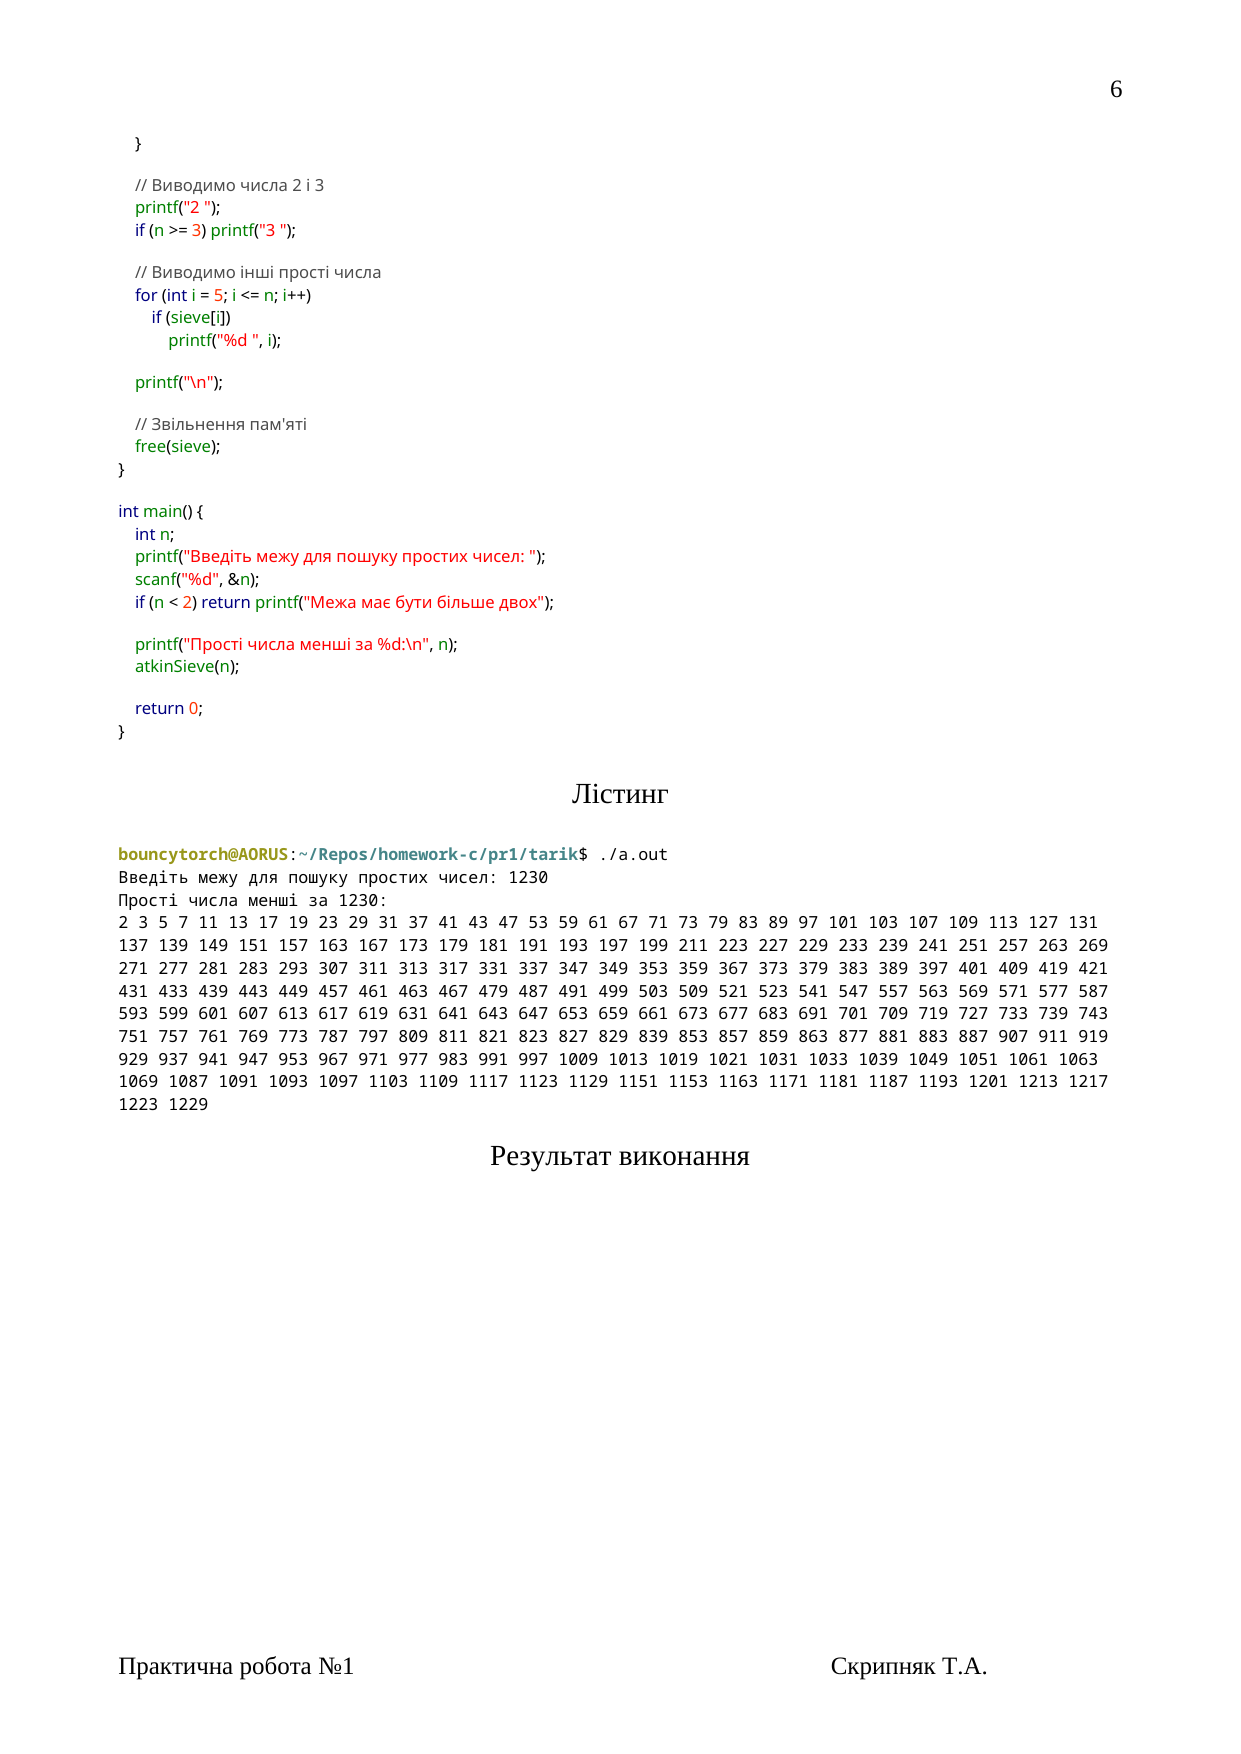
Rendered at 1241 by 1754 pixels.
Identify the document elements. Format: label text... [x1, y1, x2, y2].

text printf("\n"); [118, 371, 1122, 393]
text if (n >= 3) printf("3 "); [118, 219, 1122, 241]
text for (int i = 5; i <= n; i++) [118, 283, 1122, 306]
text atkinSieve(n); [118, 655, 1122, 678]
text 2 3 5 7 11 13 17 19 23 29 31 37 41 43 47 53 59 61 67 71 73 79 83 89 97 101 103 107 109 113 127 131 137 139 149 151 157 163 167 173 179 181 191 193 197 199 211 223 227 229 233 239 241 251 257 263 269 271 277 281 283 293 307 311 313 317 331 337 347 349 353 359 367 373 379 383 389 397 401 409 419 421 431 433 439 443 449 457 461 463 467 479 487 491 499 503 509 521 523 541 547 557 563 569 571 577 587 593 599 601 607 613 617 619 631 641 643 647 653 659 661 673 677 683 691 701 709 719 727 733 739 743 751 757 761 769 773 787 797 809 811 821 823 827 829 839 853 857 859 863 877 881 883 887 907 911 919 929 937 941 947 953 967 971 977 983 991 997 1009 1013 1019 1021 1031 1033 1039 1049 1051 1061 1063 1069 1087 1091 1093 1097 1103 1109 1117 1123 1129 1151 1153 1163 1171 1181 1187 1193 1201 1213 1217 1223 1229 [118, 911, 1122, 1116]
text free(sieve); [118, 435, 1122, 458]
text Результат виконання [118, 1138, 1122, 1172]
text Лістинг [118, 776, 1122, 809]
text Введіть межу для пошуку простих чисел: 1230 [118, 866, 1122, 888]
text if (sieve[i]) [118, 306, 1122, 329]
text scanf("%d", &n); [118, 568, 1122, 591]
text printf("2 "); [118, 196, 1122, 219]
text Прості числа менші за 1230: [118, 888, 1122, 911]
text } [118, 458, 1122, 481]
text // Виводимо інші прості числа [118, 261, 1122, 283]
text printf("Введіть межу для пошуку простих чисел: "); [118, 545, 1122, 568]
text printf("%d ", i); [118, 329, 1122, 351]
text bouncytorch@AORUS:~/Repos/homework-c/pr1/tarik$ ./a.out [118, 843, 1122, 866]
text } [118, 720, 1122, 742]
text // Виводимо числа 2 і 3 [118, 173, 1122, 196]
text } [118, 131, 1122, 154]
text int n; [118, 522, 1122, 545]
text printf("Прості числа менші за %d:\n", n); [118, 632, 1122, 655]
text // Звільнення пам'яті [118, 412, 1122, 435]
text return 0; [118, 697, 1122, 720]
text int main() { [118, 500, 1122, 522]
text if (n < 2) return printf("Межа має бути більше двох"); [118, 591, 1122, 613]
